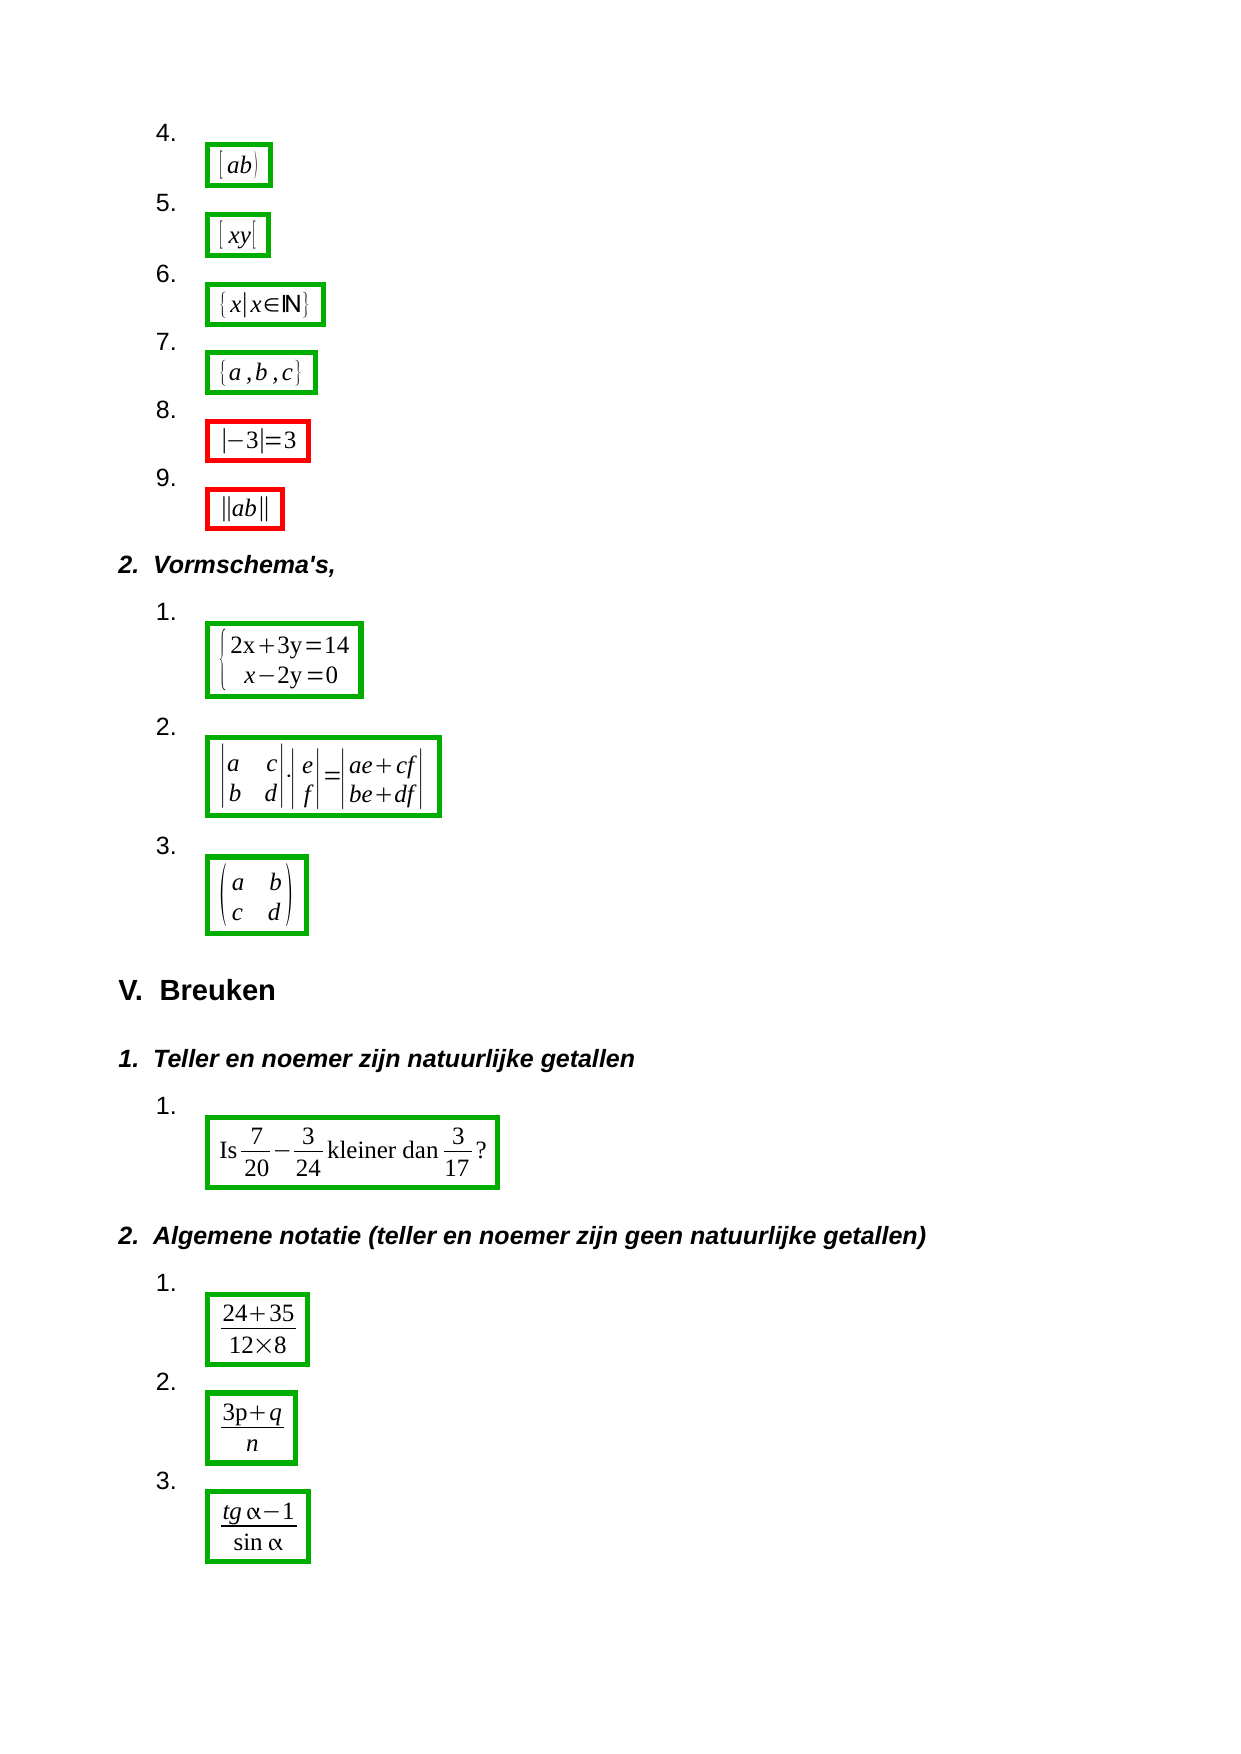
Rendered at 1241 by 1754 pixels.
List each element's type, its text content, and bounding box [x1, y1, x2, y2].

subtitle Breuken [118, 973, 1122, 1007]
subtitle Algemene notatie (teller en noemer zijn geen natuurlijke getallen) [118, 1221, 1122, 1250]
subtitle Teller en noemer zijn natuurlijke getallen [118, 1044, 1122, 1073]
subtitle Vormschema's, [118, 550, 1122, 579]
